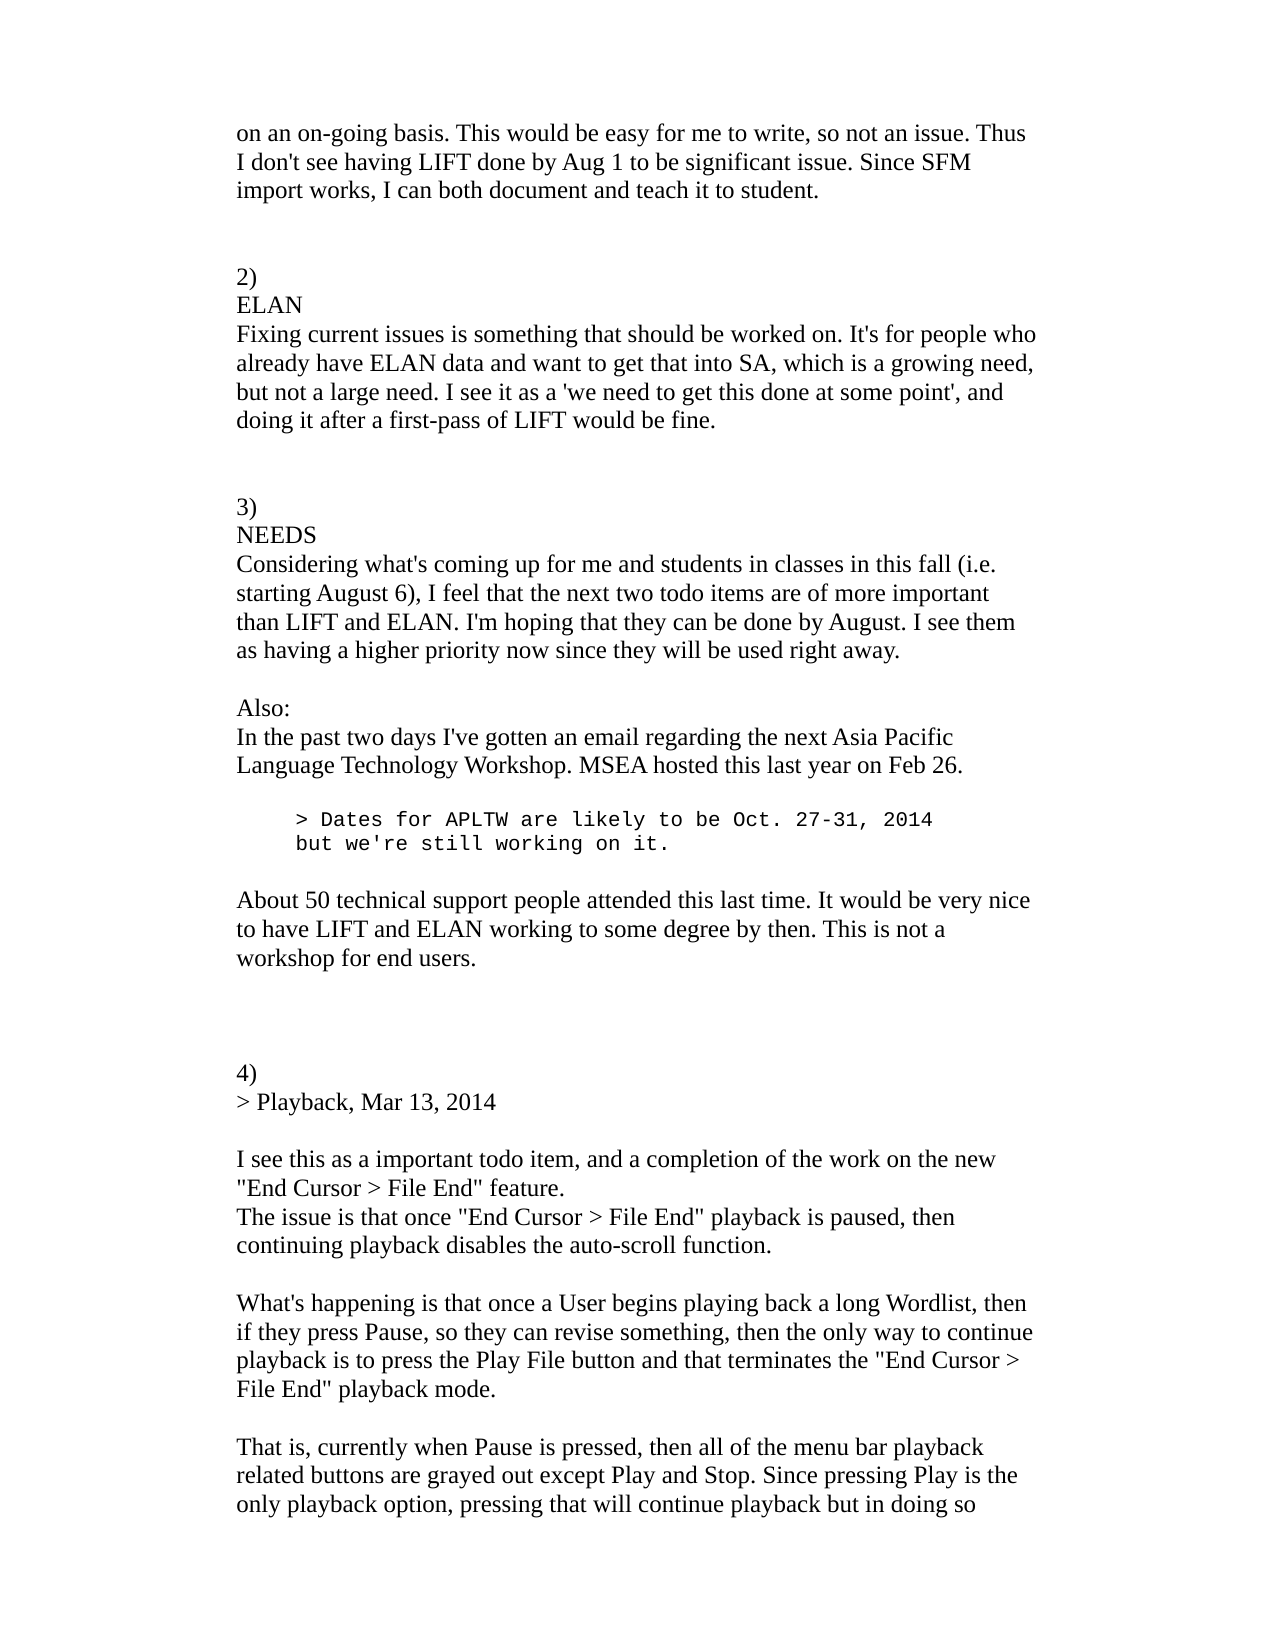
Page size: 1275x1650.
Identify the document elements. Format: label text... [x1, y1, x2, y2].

text > Dates for APLTW are likely to be Oct. 27-31, 2014 but we're still working on it. [295, 809, 980, 856]
text on an on-going basis. This would be easy for me to write, so not an issue. Thus I don't see having LIFT done by Aug 1 to be significant issue. Since SFM import works, I can both document and teach it to student. 2) ELAN Fixing current issues is something that should be worked on. It's for people who already have ELAN data and want to get that into SA, which is a growing need, but not a large need. I see it as a 'we need to get this done at some point', and doing it after a first-pass of LIFT would be fine. 3) NEEDS Considering what's coming up for me and students in classes in this fall (i.e. starting August 6), I feel that the next two todo items are of more important than LIFT and ELAN. I'm hoping that they can be done by August. I see them as having a higher priority now since they will be used right away. Also: In the past two days I've gotten an email regarding the next Asia Pacific Language Technology Workshop. MSEA hosted this last year on Feb 26. [236, 118, 1039, 779]
text About 50 technical support people attended this last time. It would be very nice to have LIFT and ELAN working to some degree by then. This is not a workshop for end users. 4) > Playback, Mar 13, 2014 I see this as a important todo item, and a completion of the work on the new "End Cursor > File End" feature. The issue is that once "End Cursor > File End" playback is paused, then continuing playback disables the auto-scroll function. What's happening is that once a User begins playing back a long Wordlist, then if they press Pause, so they can revise something, then the only way to continue playback is to press the Play File button and that terminates the "End Cursor > File End" playback mode. That is, currently when Pause is pressed, then all of the menu bar playback related buttons are grayed out except Play and Stop. Since pressing Play is the only playback option, pressing that will continue playback but in doing so [236, 886, 1039, 1518]
